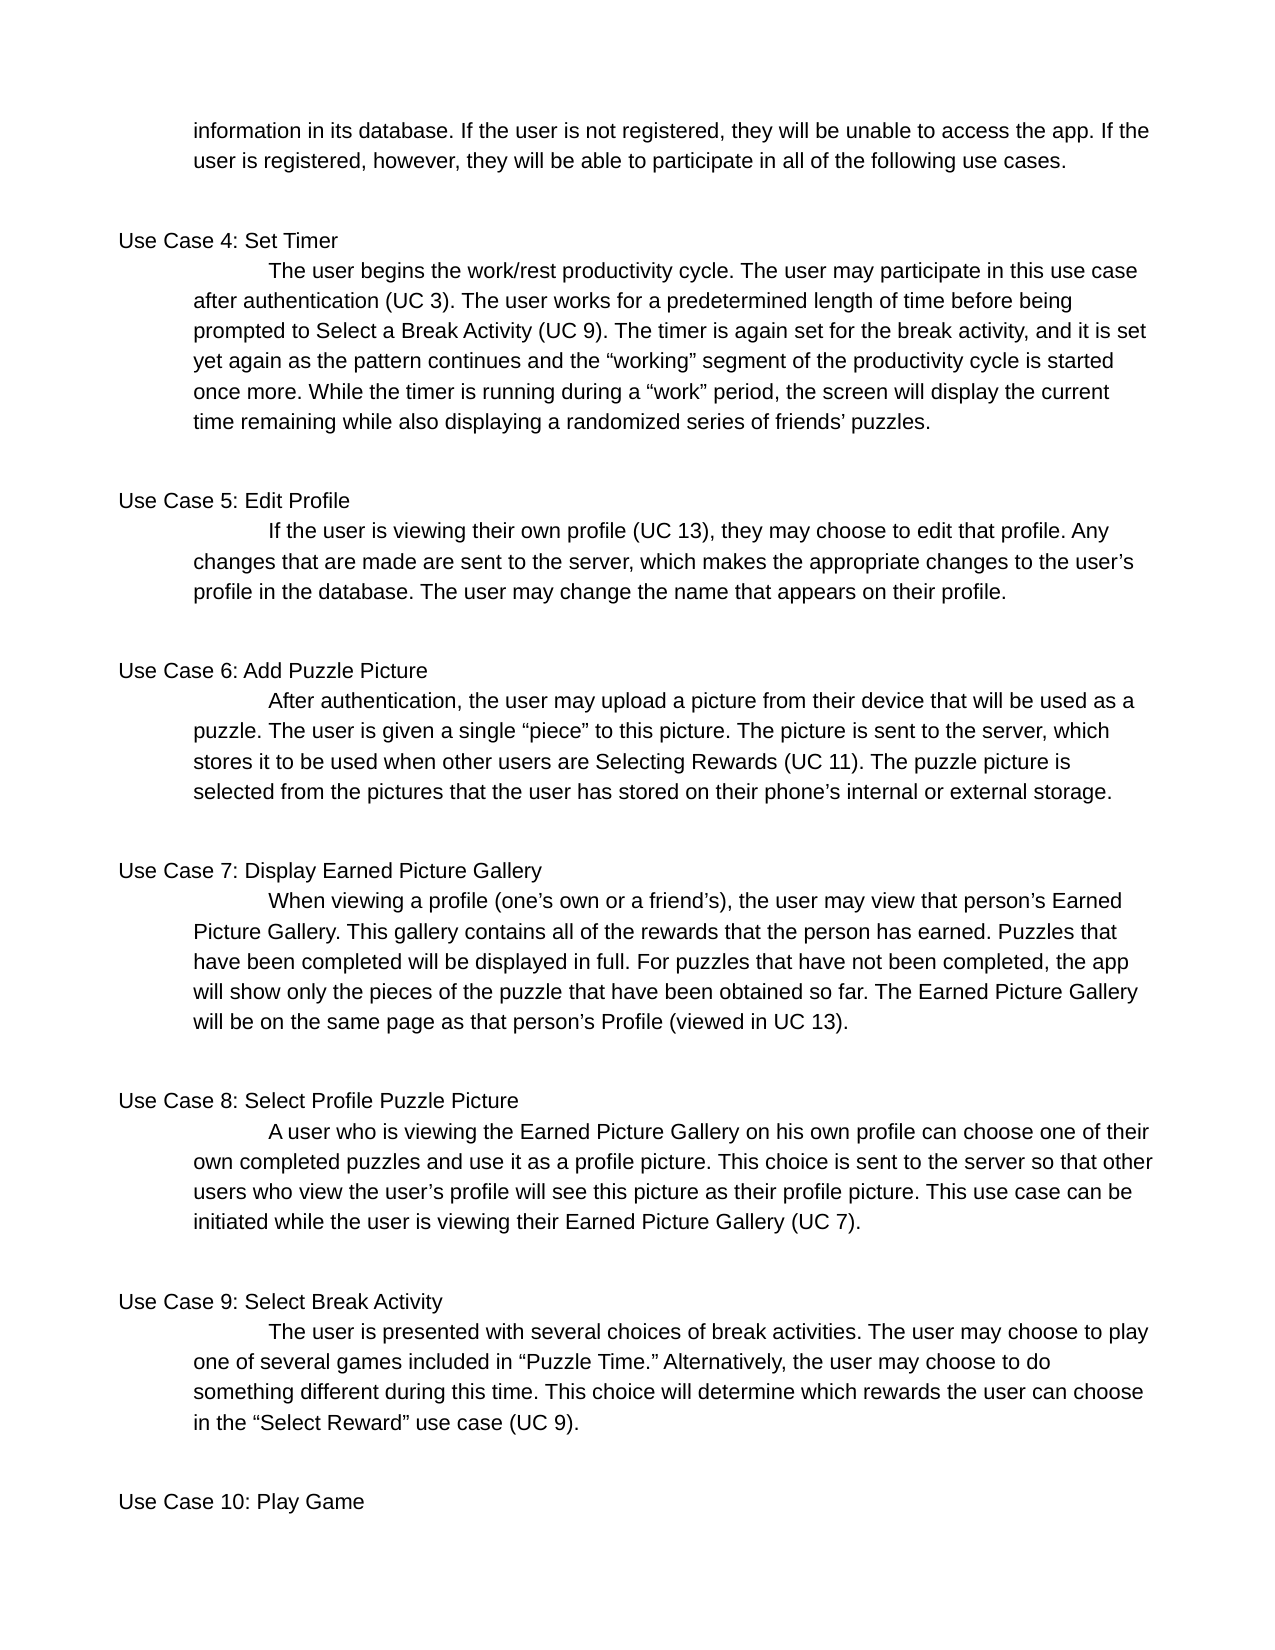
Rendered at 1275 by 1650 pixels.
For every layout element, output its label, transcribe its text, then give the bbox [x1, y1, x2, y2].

text The user begins the work/rest productivity cycle. The user may participate in this use case after authentication (UC 3). The user works for a predetermined length of time before being prompted to Select a Break Activity (UC 9). The timer is again set for the break activity, and it is set yet again as the pattern continues and the “working” segment of the productivity cycle is started once more. While the timer is running during a “work” period, the screen will display the current time remaining while also displaying a randomized series of friends’ puzzles. [193, 258, 1157, 434]
text A user who is viewing the Earned Picture Gallery on his own profile can choose one of their own completed puzzles and use it as a profile picture. This choice is sent to the server so that other users who view the user’s profile will see this picture as their profile picture. This use case can be initiated while the user is viewing their Earned Picture Gallery (UC 7). [193, 1119, 1157, 1234]
text If the user is viewing their own profile (UC 13), they may choose to edit that profile. Any changes that are made are sent to the server, which makes the appropriate changes to the user’s profile in the database. The user may change the name that appears on their profile. [193, 518, 1157, 604]
text When viewing a profile (one’s own or a friend’s), the user may view that person’s Earned Picture Gallery. This gallery contains all of the rewards that the person has earned. Puzzles that have been completed will be displayed in full. For puzzles that have not been completed, the app will show only the pieces of the puzzle that have been obtained so far. The Earned Picture Gallery will be on the same page as that person’s Profile (viewed in UC 13). [193, 888, 1157, 1034]
text Use Case 10: Play Game [118, 1489, 1157, 1514]
text Use Case 8: Select Profile Puzzle Picture [118, 1088, 1157, 1114]
text Use Case 9: Select Break Activity [118, 1288, 1157, 1314]
text After authentication, the user may upload a picture from their device that will be used as a puzzle. The user is given a single “piece” to this picture. The picture is sent to the server, which stores it to be used when other users are Selecting Rewards (UC 11). The puzzle picture is selected from the pictures that the user has stored on their phone’s internal or external storage. [193, 688, 1157, 804]
text Use Case 6: Add Puzzle Picture [118, 658, 1157, 683]
text Use Case 4: Set Timer [118, 228, 1157, 253]
text Use Case 7: Display Earned Picture Gallery [118, 858, 1157, 883]
text Use Case 5: Edit Profile [118, 488, 1157, 513]
text The user is presented with several choices of break activities. The user may choose to play one of several games included in “Puzzle Time.” Alternatively, the user may choose to do something different during this time. This choice will determine which rewards the user can choose in the “Select Reward” use case (UC 9). [193, 1319, 1157, 1434]
text information in its database. If the user is not registered, they will be unable to access the app. If the user is registered, however, they will be able to participate in all of the following use cases. [193, 118, 1157, 173]
